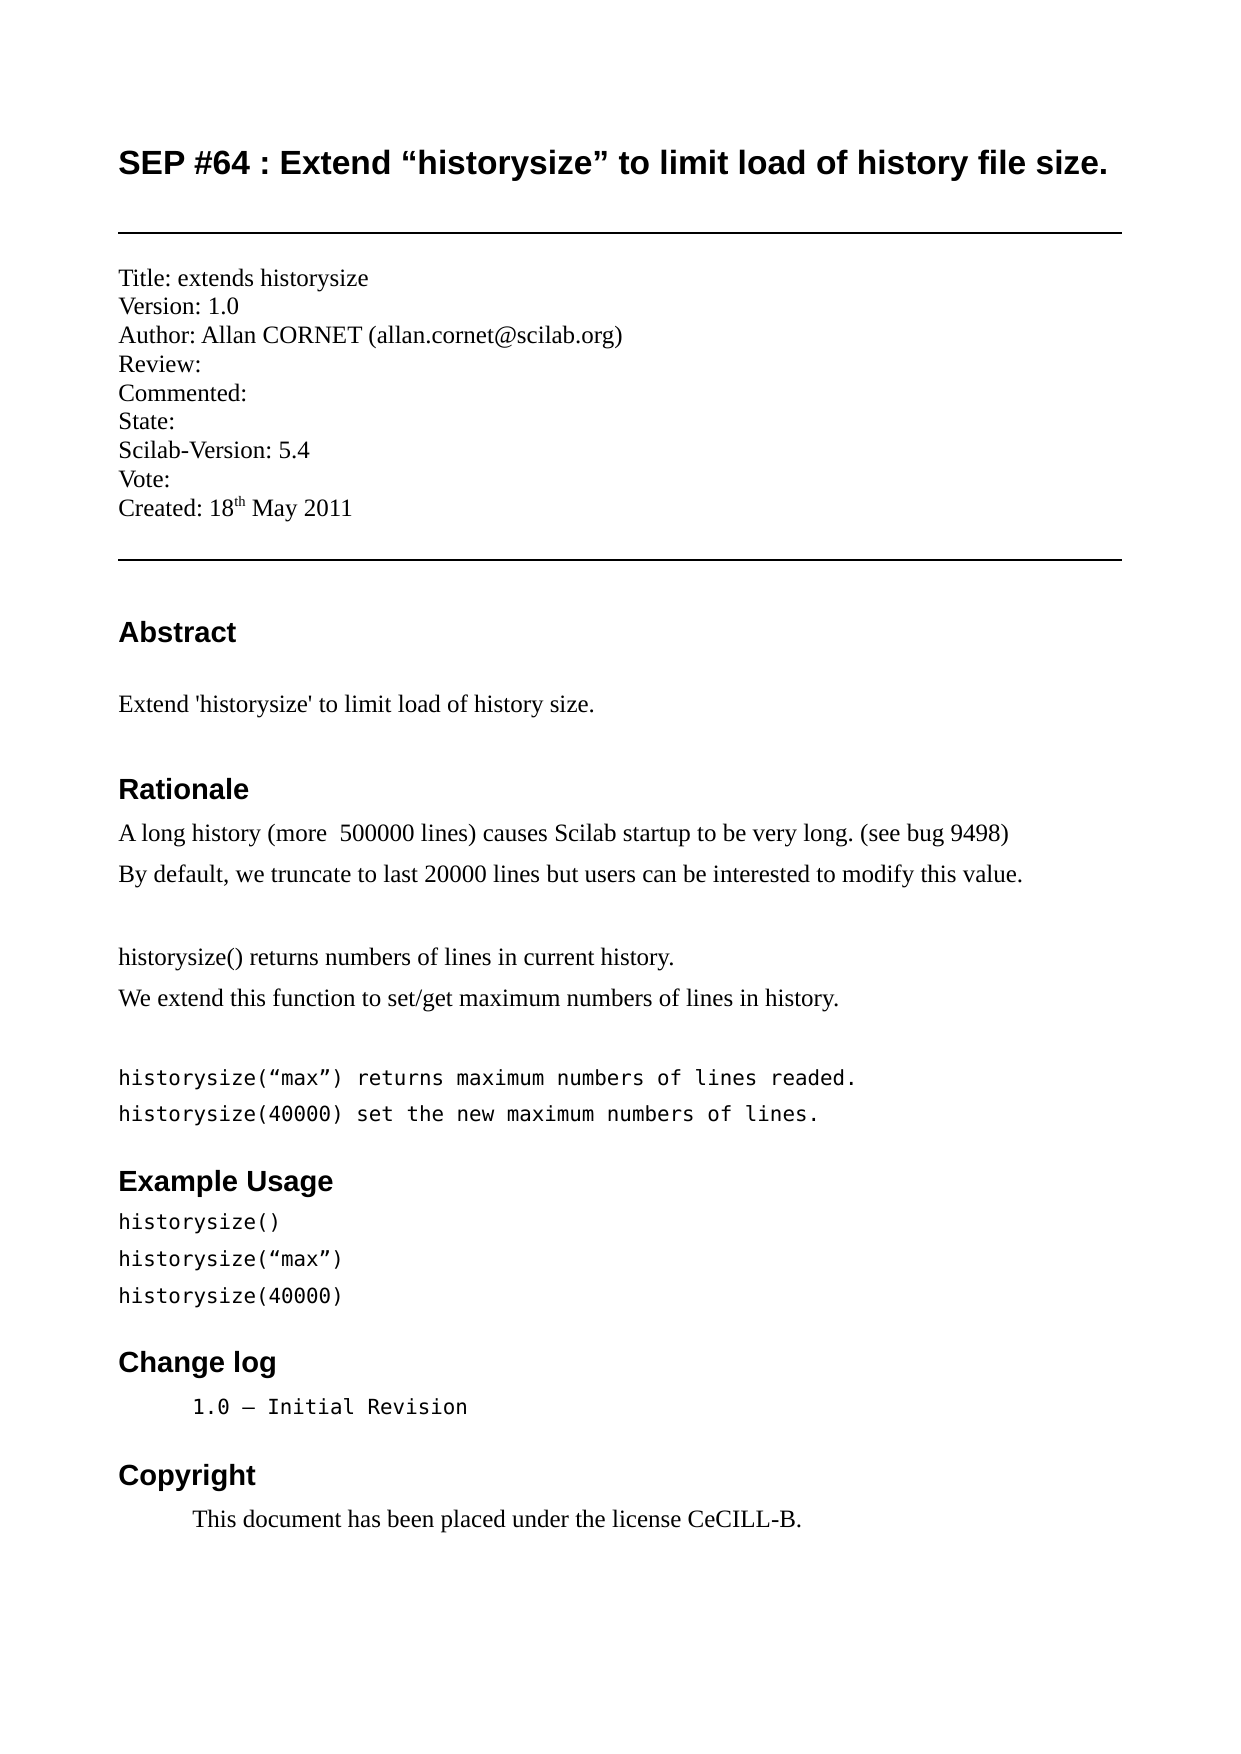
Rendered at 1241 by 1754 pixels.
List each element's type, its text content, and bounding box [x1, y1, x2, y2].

text Review: [118, 349, 1122, 378]
text historysize(40000) set the new maximum numbers of lines. [118, 1102, 1122, 1127]
subtitle Rationale [118, 772, 1122, 806]
subtitle Change log [118, 1345, 1122, 1379]
text Commented: [118, 378, 1122, 406]
text historysize(“max”) returns maximum numbers of lines readed. [118, 1066, 1122, 1090]
text historysize() returns numbers of lines in current history. [118, 942, 1122, 971]
text Vote: [118, 464, 1122, 493]
subtitle Example Usage [118, 1164, 1122, 1198]
subtitle Copyright [118, 1458, 1122, 1491]
text historysize(“max”) [118, 1247, 1122, 1271]
text Author: Allan CORNET (allan.cornet@scilab.org) [118, 320, 1122, 349]
text 1.0 – Initial Revision [118, 1391, 1122, 1420]
text Extend 'historysize' to limit load of history size. [118, 689, 1122, 718]
text historysize(40000) [118, 1284, 1122, 1308]
text We extend this function to set/get maximum numbers of lines in history. [118, 983, 1122, 1012]
text Version: 1.0 [118, 291, 1122, 320]
text historysize() [118, 1210, 1122, 1234]
text A long history (more 500000 lines) causes Scilab startup to be very long. (see bug 9498) [118, 818, 1122, 847]
text By default, we truncate to last 20000 lines but users can be interested to modify this value. [118, 859, 1122, 888]
text Title: extends historysize [118, 263, 1122, 291]
subtitle Abstract [118, 615, 1122, 648]
text This document has been placed under the license CeCILL-B. [118, 1504, 1122, 1532]
text State: [118, 406, 1122, 435]
subtitle SEP #64 : Extend “historysize” to limit load of history file size. [118, 143, 1122, 182]
text Created: 18th May 2011 [118, 493, 1122, 521]
text Scilab-Version: 5.4 [118, 435, 1122, 464]
